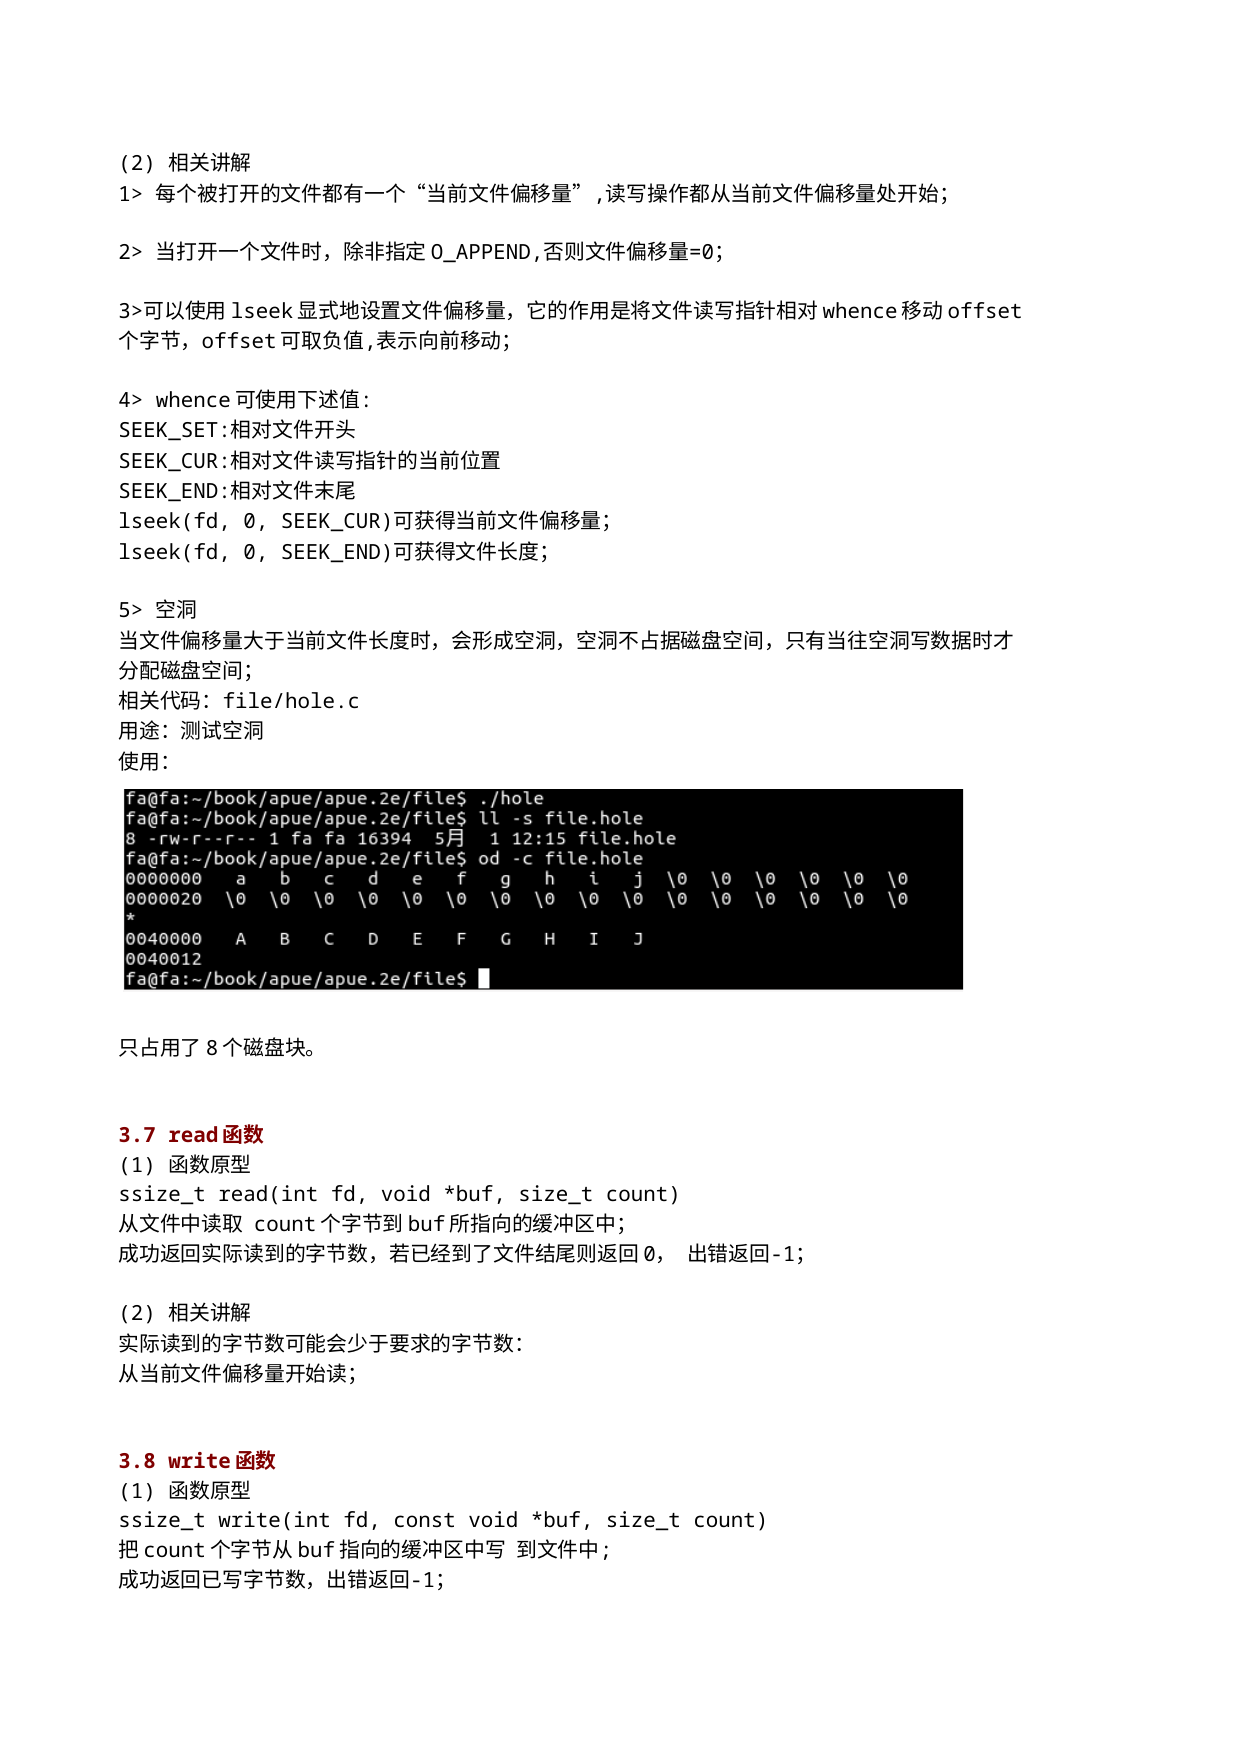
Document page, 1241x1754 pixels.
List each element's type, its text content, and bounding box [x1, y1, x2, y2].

text 1> 每个被打开的文件都有一个“当前文件偏移量”,读写操作都从当前文件偏移量处开始； [118, 177, 1122, 207]
text 把count个字节从buf指向的缓冲区中写 到文件中; [118, 1533, 1122, 1563]
text SEEK_END:相对文件末尾 [118, 474, 1122, 505]
text (2) 相关讲解 [118, 1296, 1122, 1327]
text 3.8 write函数 [118, 1444, 1122, 1474]
text 只占用了8个磁盘块。 [118, 1031, 1122, 1061]
text 成功返回已写字节数，出错返回-1； [118, 1563, 1122, 1594]
text 使用： [118, 745, 1122, 775]
text 3.7 read函数 [118, 1118, 1122, 1149]
text 成功返回实际读到的字节数，若已经到了文件结尾则返回0， 出错返回-1； [118, 1238, 1122, 1268]
text 4> whence可使用下述值: [118, 383, 1122, 414]
text ssize_t write(int fd, const void *buf, size_t count) [118, 1505, 1122, 1533]
text lseek(fd, 0, SEEK_CUR)可获得当前文件偏移量； [118, 505, 1122, 535]
text 相关代码：file/hole.c [118, 684, 1122, 715]
text 用途：测试空洞 [118, 715, 1122, 745]
picture [123, 789, 964, 992]
text 5> 空洞 [118, 594, 1122, 624]
text 分配磁盘空间； [118, 654, 1122, 684]
text (1) 函数原型 [118, 1149, 1122, 1179]
text 从当前文件偏移量开始读； [118, 1357, 1122, 1387]
text 从文件中读取 count个字节到buf所指向的缓冲区中； [118, 1207, 1122, 1238]
text 3>可以使用lseek显式地设置文件偏移量，它的作用是将文件读写指针相对whence移动offset [118, 294, 1122, 325]
text 个字节，offset可取负值,表示向前移动； [118, 325, 1122, 355]
text 当文件偏移量大于当前文件长度时，会形成空洞，空洞不占据磁盘空间，只有当往空洞写数据时才 [118, 624, 1122, 654]
text (1) 函数原型 [118, 1474, 1122, 1505]
text (2) 相关讲解 [118, 147, 1122, 177]
text SEEK_CUR:相对文件读写指针的当前位置 [118, 444, 1122, 474]
text lseek(fd, 0, SEEK_END)可获得文件长度； [118, 535, 1122, 565]
text SEEK_SET:相对文件开头 [118, 414, 1122, 444]
text 2> 当打开一个文件时，除非指定O_APPEND,否则文件偏移量=0； [118, 236, 1122, 266]
text ssize_t read(int fd, void *buf, size_t count) [118, 1179, 1122, 1207]
text 实际读到的字节数可能会少于要求的字节数： [118, 1327, 1122, 1357]
